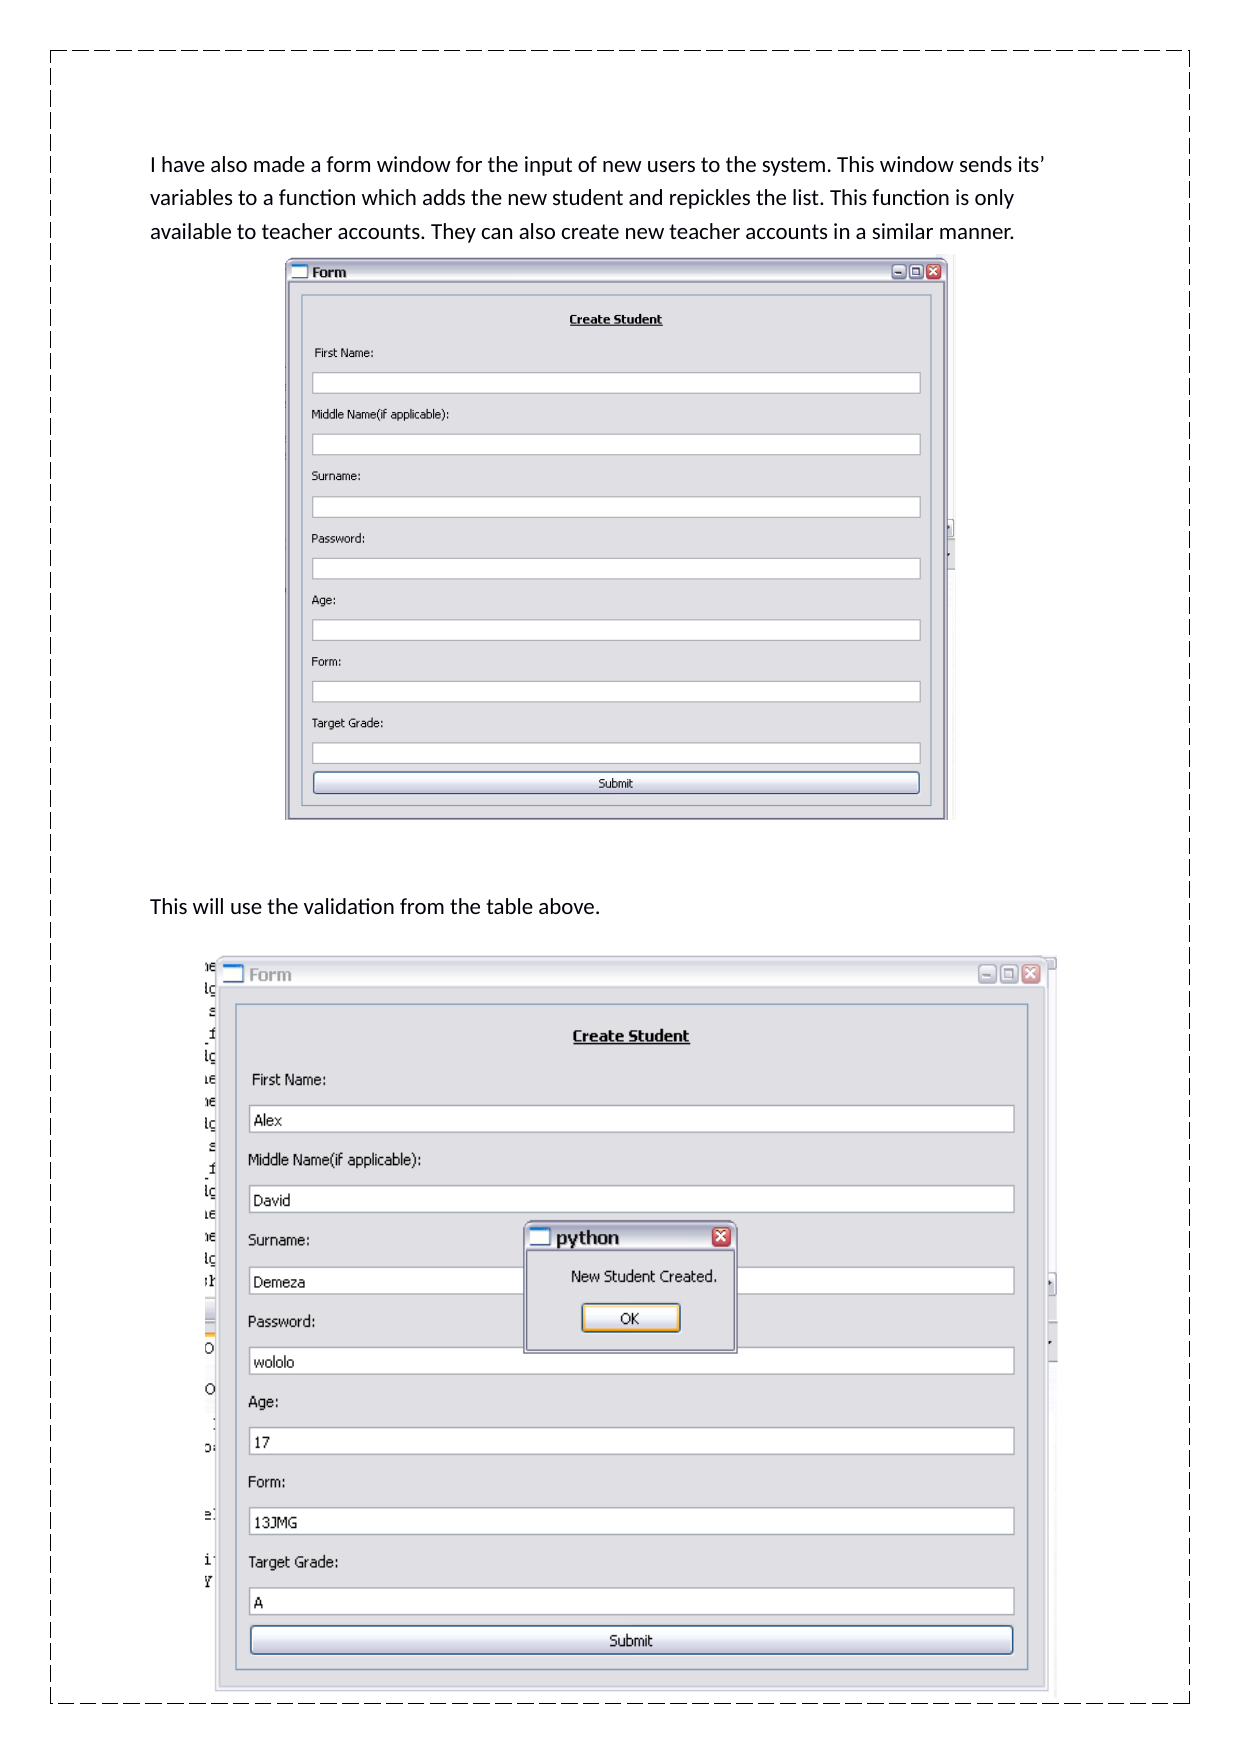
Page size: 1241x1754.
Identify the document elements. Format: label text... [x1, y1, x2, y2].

text This will use the validation from the table above. [150, 892, 1090, 920]
text I have also made a form window for the input of new users to the system. This window sends its’ variables to a function which adds the new student and repickles the list. This function is only available to teacher accounts. They can also create new teacher accounts in a similar manner. [150, 150, 1090, 245]
